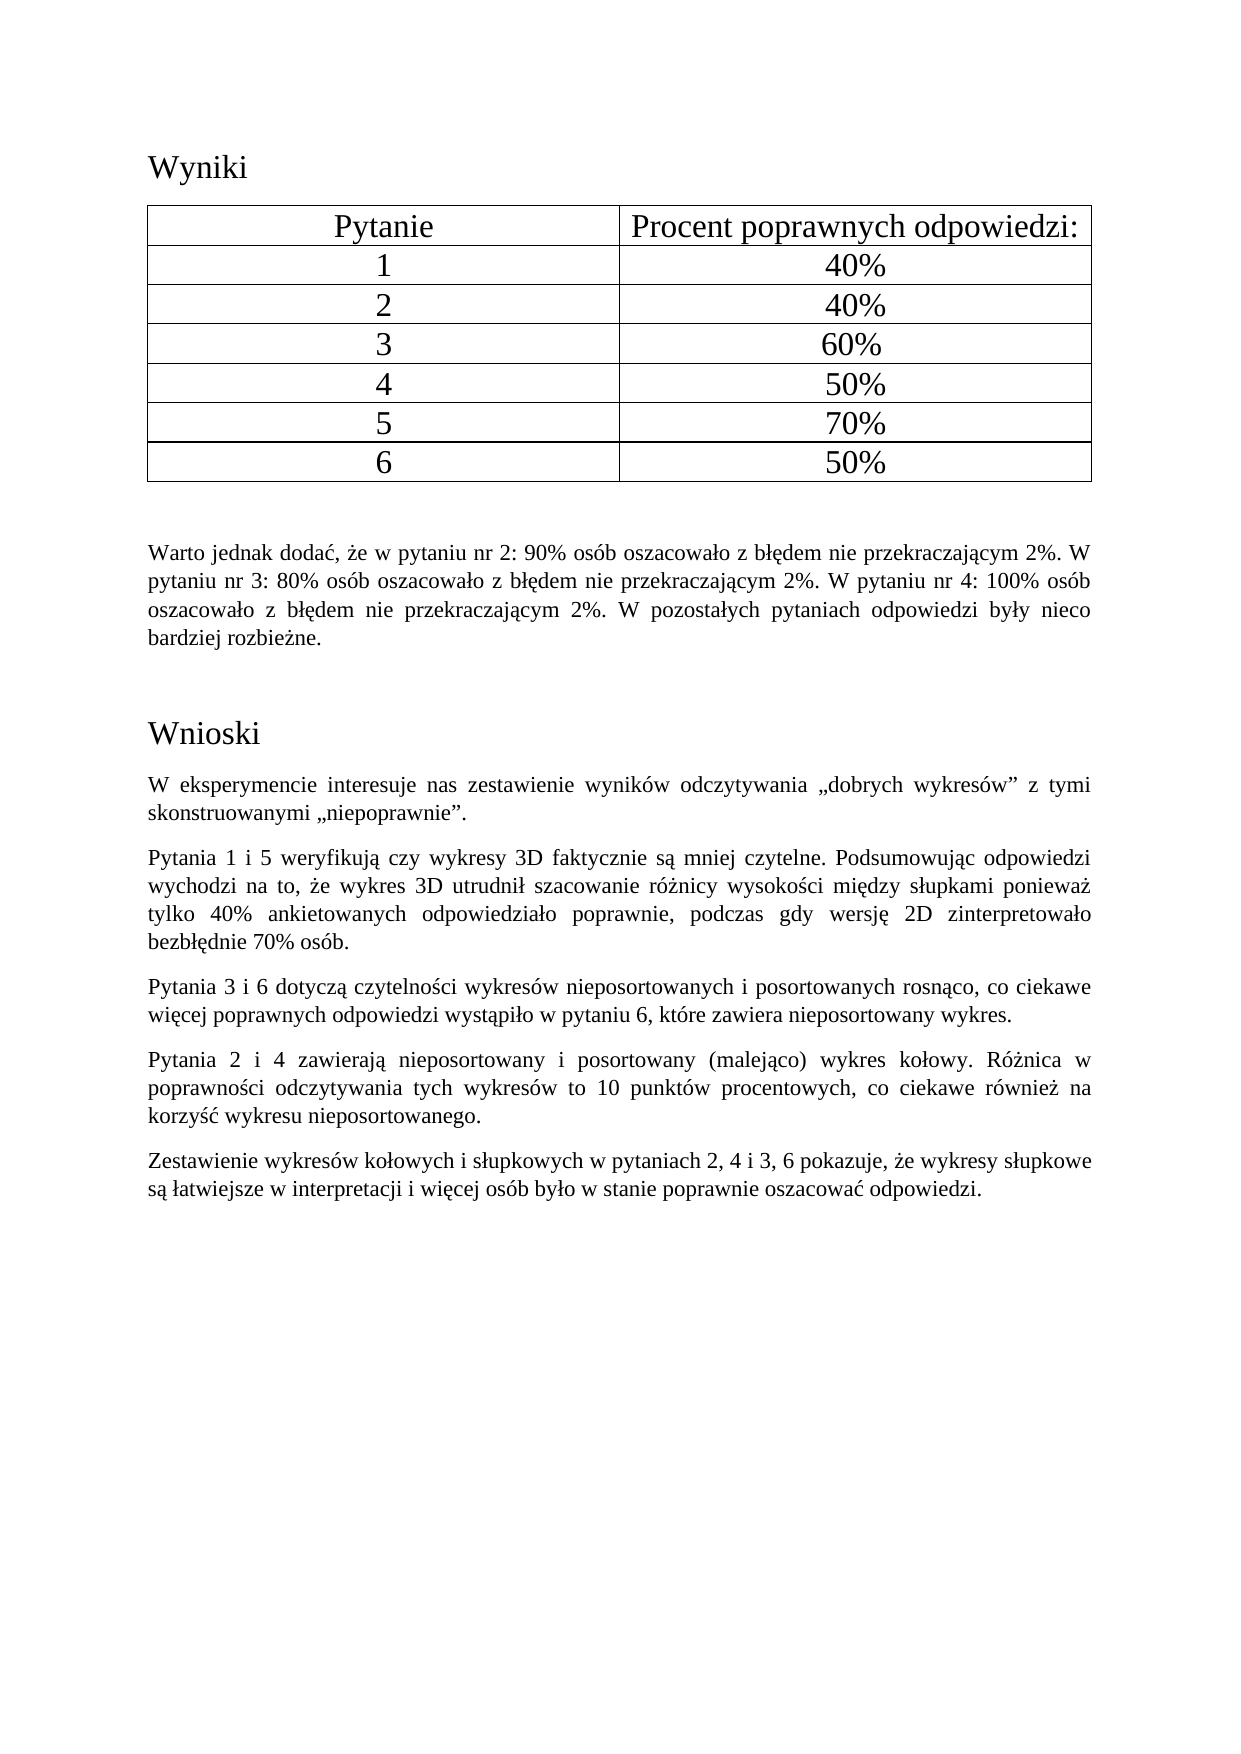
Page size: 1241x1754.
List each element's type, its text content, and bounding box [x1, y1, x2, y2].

table_cell 4 [148, 364, 619, 402]
table_cell 40% [620, 246, 1091, 284]
table_cell 3 [148, 324, 619, 363]
table_cell 1 [148, 246, 619, 284]
table_cell 2 [148, 285, 619, 323]
table_cell 40% [620, 285, 1091, 323]
text Wnioski [148, 713, 1093, 752]
text Zestawienie wykresów kołowych i słupkowych w pytaniach 2, 4 i 3, 6 pokazuje, że wykresy słupkowe są łatwiejsze w interpretacji i więcej osób było w stanie poprawnie oszacować odpowiedzi. [148, 1147, 1093, 1202]
table_cell 60% [620, 324, 1091, 363]
text Wyniki [148, 148, 1093, 186]
text Pytania 1 i 5 weryfikują czy wykresy 3D faktycznie są mniej czytelne. Podsumowując odpowiedzi wychodzi na to, że wykres 3D utrudnił szacowanie różnicy wysokości między słupkami ponieważ tylko 40% ankietowanych odpowiedziało poprawnie, podczas gdy wersję 2D zinterpretowało bezbłędnie 70% osób. [148, 844, 1093, 955]
table_header Procent poprawnych odpowiedzi: [620, 206, 1091, 244]
table_cell 50% [620, 364, 1091, 402]
table_cell 70% [620, 403, 1091, 441]
table_header Pytanie [148, 206, 619, 244]
table_cell 50% [620, 443, 1091, 481]
table_cell 5 [148, 403, 619, 441]
text Pytania 2 i 4 zawierają nieposortowany i posortowany (malejąco) wykres kołowy. Różnica w poprawności odczytywania tych wykresów to 10 punktów procentowych, co ciekawe również na korzyść wykresu nieposortowanego. [148, 1046, 1093, 1129]
text Warto jednak dodać, że w pytaniu nr 2: 90% osób oszacowało z błędem nie przekraczającym 2%. W pytaniu nr 3: 80% osób oszacowało z błędem nie przekraczającym 2%. W pytaniu nr 4: 100% osób oszacowało z błędem nie przekraczającym 2%. W pozostałych pytaniach odpowiedzi były nieco bardziej rozbieżne. [148, 539, 1093, 650]
text Pytania 3 i 6 dotyczą czytelności wykresów nieposortowanych i posortowanych rosnąco, co ciekawe więcej poprawnych odpowiedzi wystąpiło w pytaniu 6, które zawiera nieposortowany wykres. [148, 973, 1093, 1028]
table_cell 6 [148, 443, 619, 481]
text W eksperymencie interesuje nas zestawienie wyników odczytywania „dobrych wykresów” z tymi skonstruowanymi „niepoprawnie”. [148, 771, 1093, 826]
